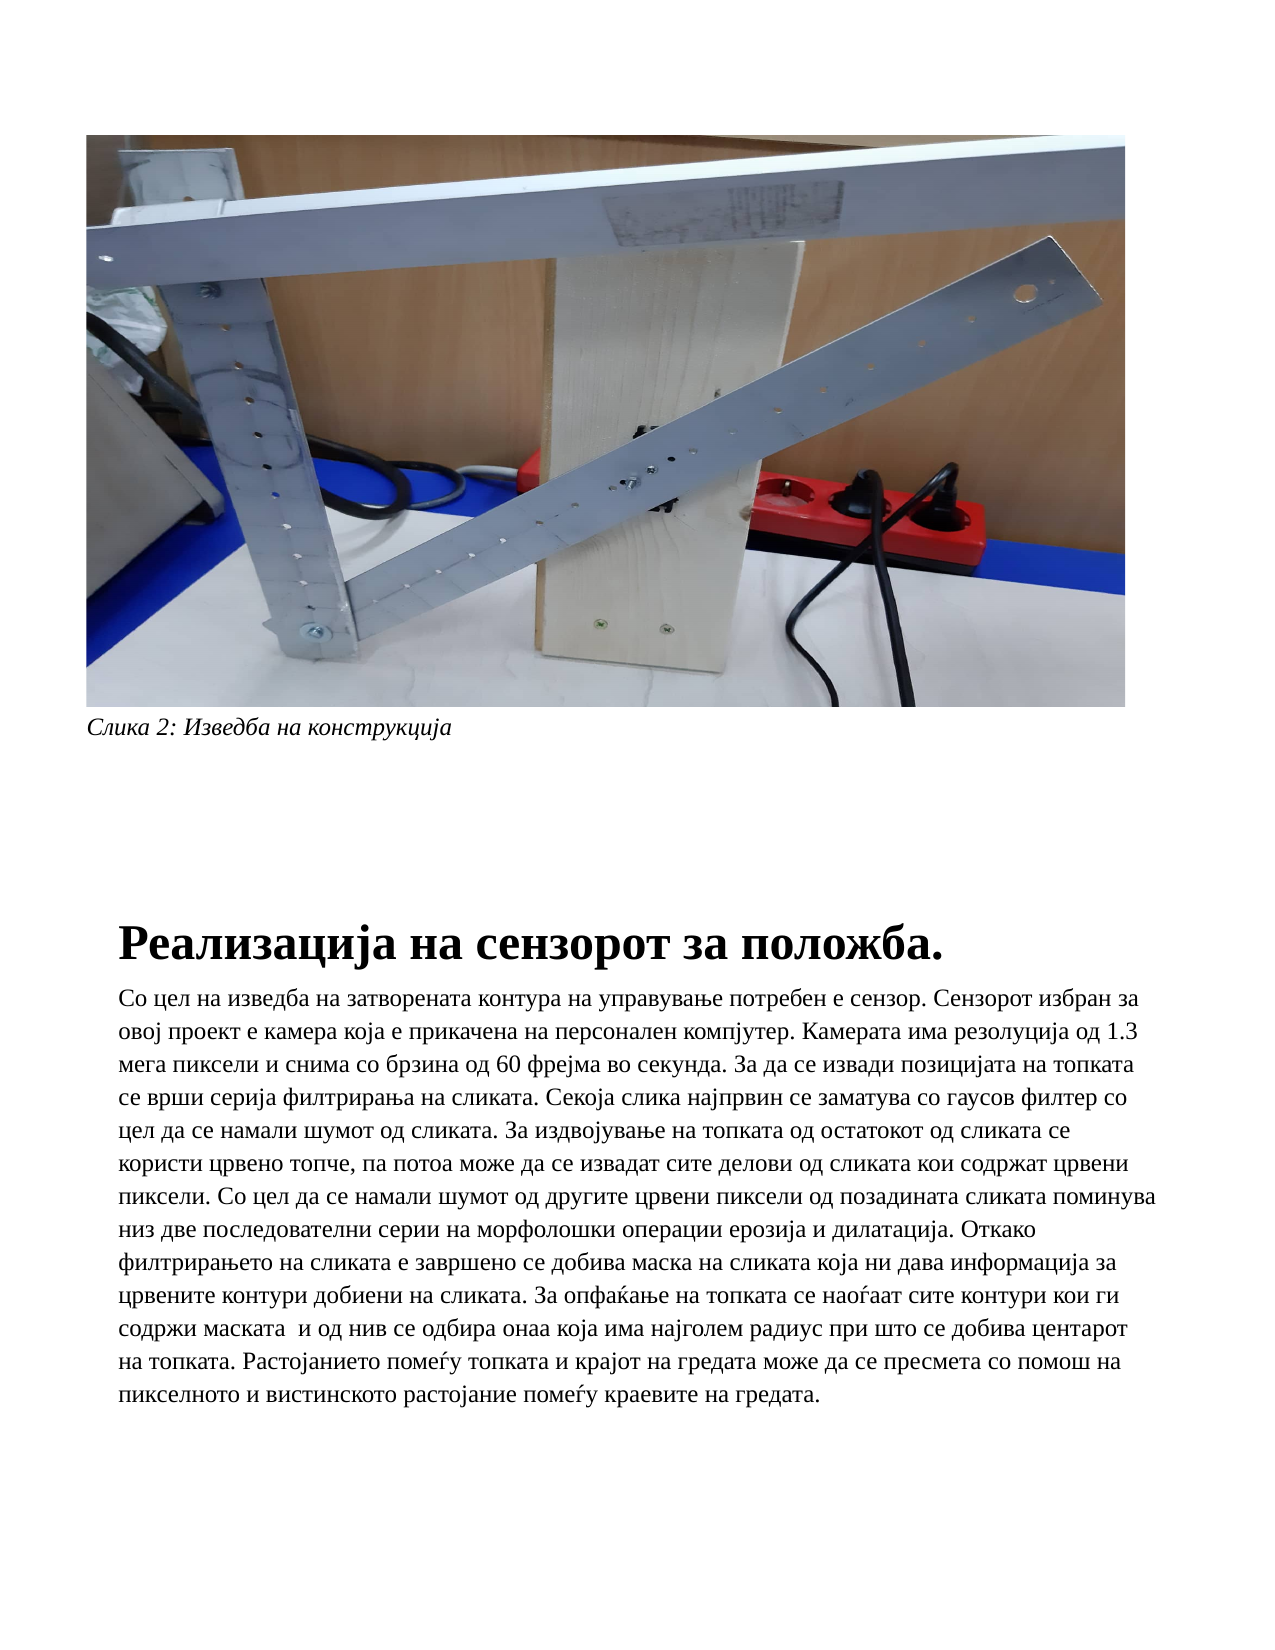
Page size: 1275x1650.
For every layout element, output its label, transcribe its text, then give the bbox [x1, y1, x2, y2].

picture [86, 135, 1126, 707]
text Слика 2: Изведба на конструкција [86, 135, 1154, 741]
text Со цел на изведба на затворената контура на управување потребен е сензор. Сензорот избран за овој проект е камера која е прикачена на персонален компјутер. Камерата има резолуција од 1.3 мега пиксели и снима со брзина од 60 фрејма во секунда. За да се извади позицијата на топката се врши серија филтрирања на сликата. Секоја слика најпрвин се заматува со гаусов филтер со цел да се намали шумот од сликата. За издвојување на топката од остатокот од сликата се користи црвено топче, па потоа може да се извадат сите делови од сликата кои содржат црвени пиксели. Со цел да се намали шумот од другите црвени пиксели од позадината сликата поминува низ две последователни серии на морфолошки операции ерозија и дилатација. Откако филтрирањето на сликата е завршено се добива маска на сликата која ни дава информација за црвените контури добиени на сликата. За опфаќање на топката се наоѓаат сите контури кои ги содржи маската и од нив се одбира онаа која има најголем радиус при што се добива центарот на топката. Растојанието помеѓу топката и крајот на гредата може да се пресмета со помош на пикселното и вистинското растојание помеѓу краевите на гредата. [118, 983, 1157, 1408]
subtitle Реализација на сензорот за положба. [118, 913, 1157, 971]
